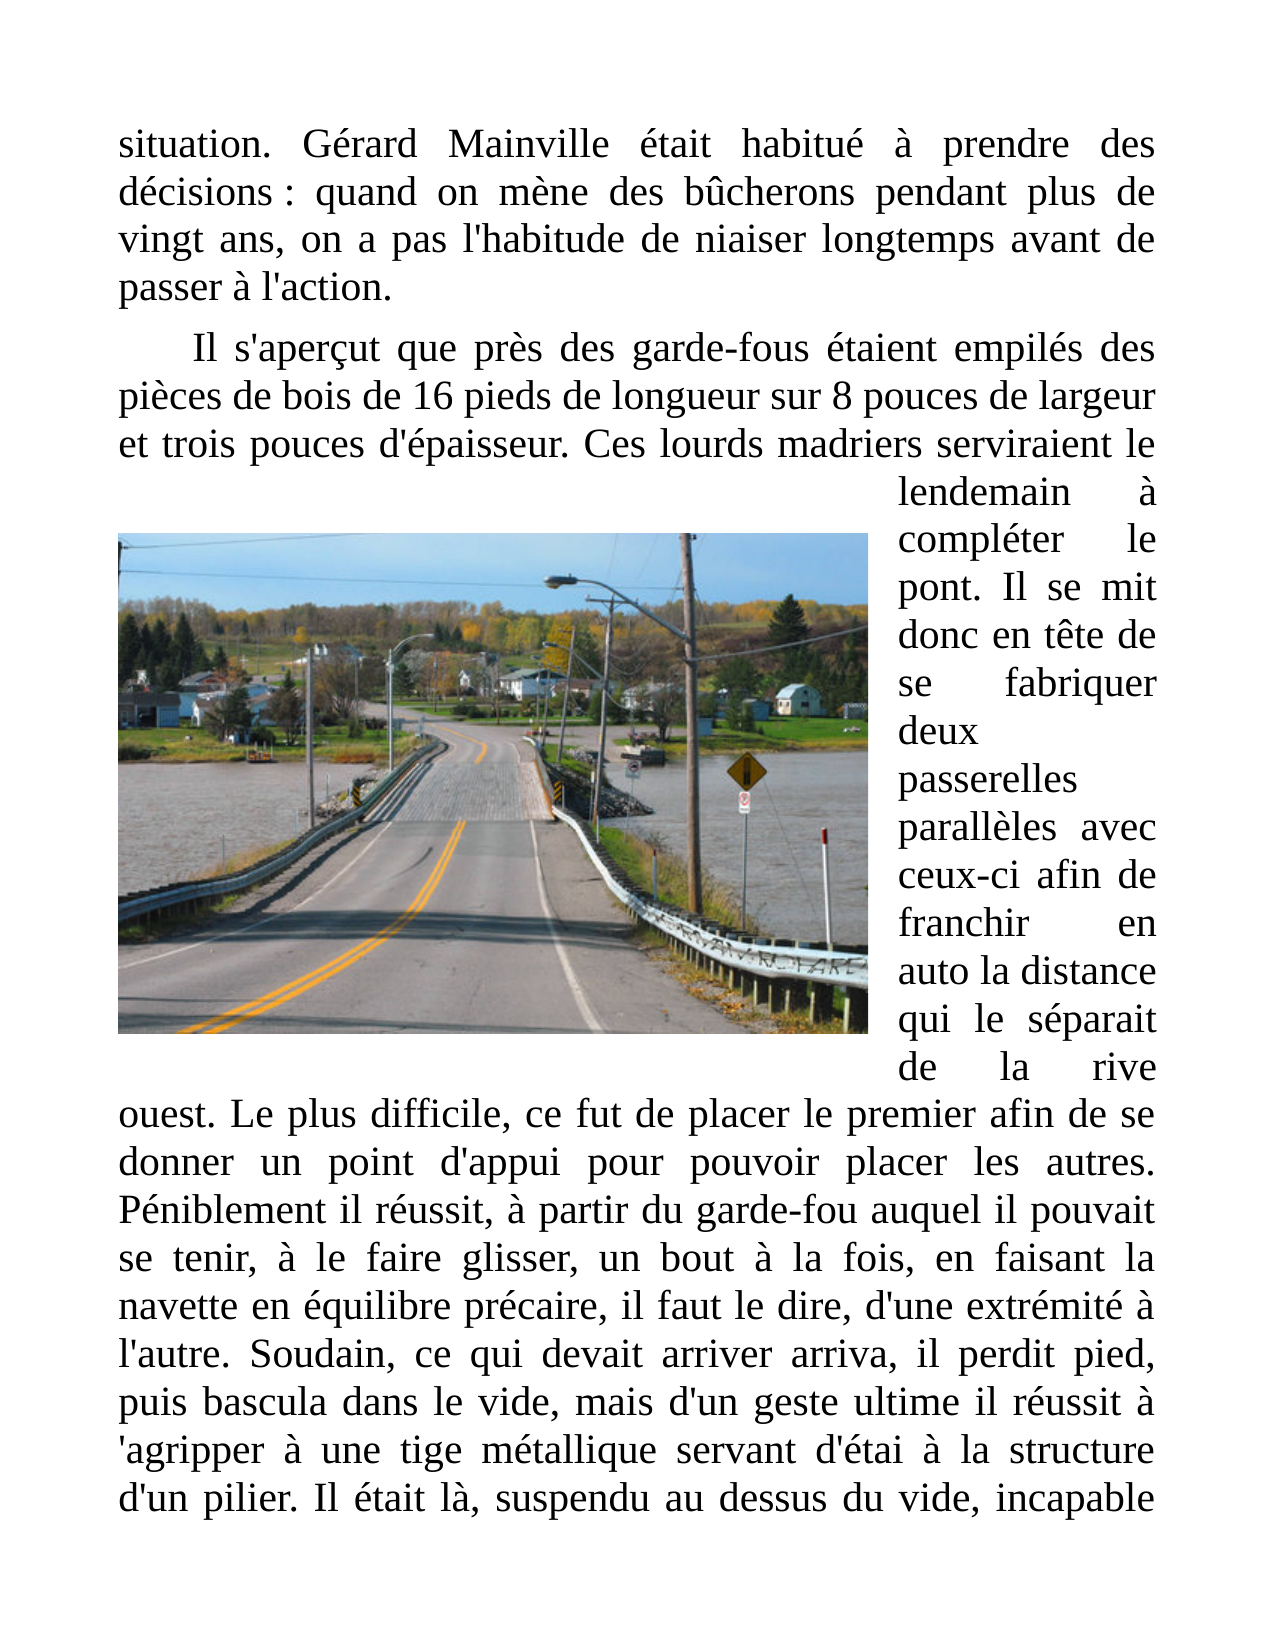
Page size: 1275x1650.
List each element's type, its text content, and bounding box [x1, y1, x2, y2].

picture [118, 533, 869, 1034]
text situation. Gérard Mainville était habitué à prendre des décisions : quand on mène des bûcherons pendant plus de vingt ans, on a pas l'habitude de niaiser longtemps avant de passer à l'action. [118, 118, 1157, 310]
text Il s'aperçut que près des garde-fous étaient empilés des pièces de bois de 16 pieds de longueur sur 8 pouces de largeur et trois pouces d'épaisseur. Ces lourds madriers serviraient le lendemain à compléter le pont. Il se mit donc en tête de se fabriquer deux passerelles parallèles avec ceux-ci afin de franchir en auto la distance qui le séparait de la rive ouest. Le plus difficile, ce fut de placer le premier afin de se donner un point d'appui pour pouvoir placer les autres. Péniblement il réussit, à partir du garde-fou auquel il pouvait se tenir, à le faire glisser, un bout à la fois, en faisant la navette en équilibre précaire, il faut le dire, d'une extrémité à l'autre. Soudain, ce qui devait arriver arriva, il perdit pied, puis bascula dans le vide, mais d'un geste ultime il réussit à 'agripper à une tige métallique servant d'étai à la structure d'un pilier. Il était là, suspendu au dessus du vide, incapable [118, 322, 1157, 1520]
